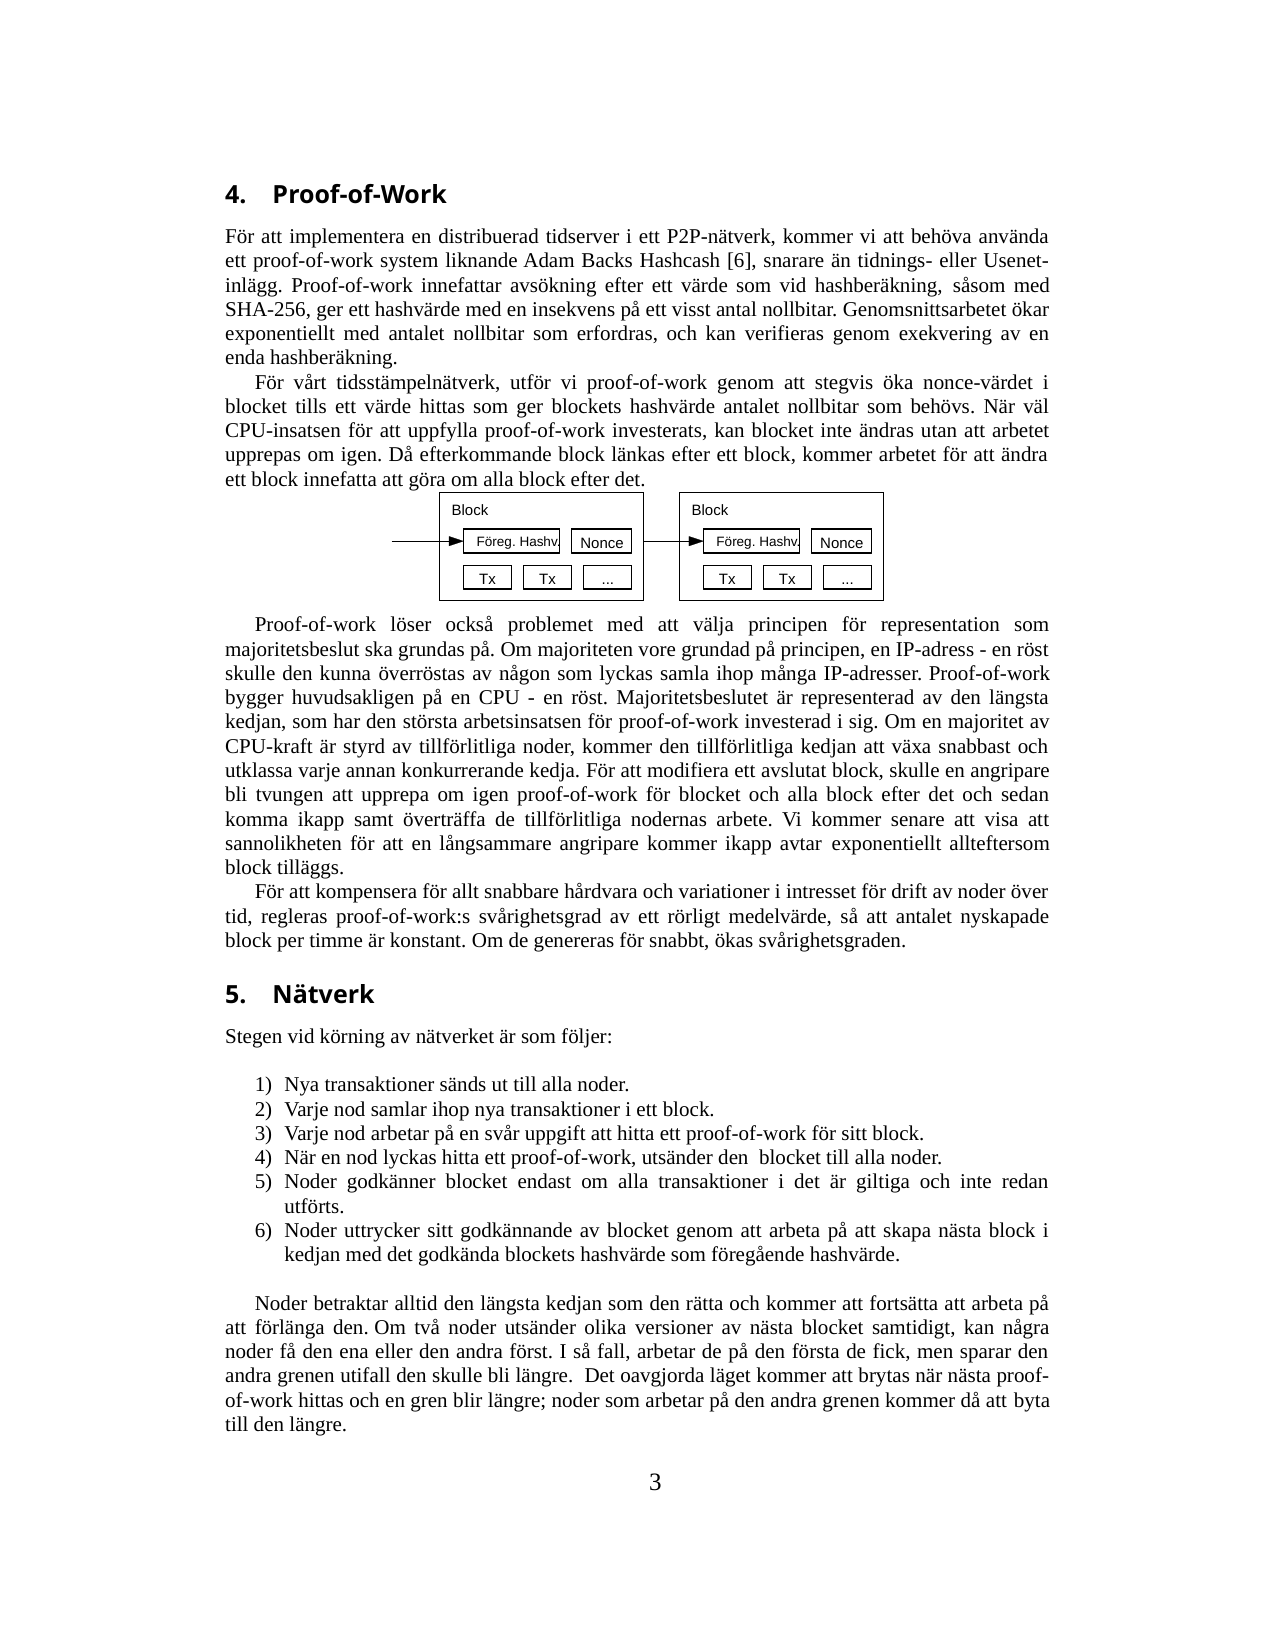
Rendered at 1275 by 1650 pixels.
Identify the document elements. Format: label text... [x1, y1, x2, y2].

list Varje nod arbetar på en svår uppgift att hitta ett proof-of-work för sitt block. [254, 1121, 1050, 1145]
list Nya transaktioner sänds ut till alla noder. [254, 1072, 1050, 1096]
list När en nod lyckas hitta ett proof-of-work, utsänder den blocket till alla noder. [254, 1145, 1050, 1169]
subtitle 4. Proof-of-Work [225, 177, 1050, 211]
list Noder uttrycker sitt godkännande av blocket genom att arbeta på att skapa nästa block i kedjan med det godkända blockets hashvärde som föregående hashvärde. [254, 1218, 1050, 1266]
text Proof-of-work löser också problemet med att välja principen för representation som majoritetsbeslut ska grundas på. Om majoriteten vore grundad på principen, en IP-adress - en röst skulle den kunna överröstas av någon som lyckas samla ihop många IP-adresser. Proof-of-work bygger huvudsakligen på en CPU - en röst. Majoritetsbeslutet är representerad av den längsta kedjan, som har den största arbetsinsatsen för proof-of-work investerad i sig. Om en majoritet av CPU-kraft är styrd av tillförlitliga noder, kommer den tillförlitliga kedjan att växa snabbast och utklassa varje annan konkurrerande kedja. För att modifiera ett avslutat block, skulle en angripare bli tvungen att upprepa om igen proof-of-work för blocket och alla block efter det och sedan komma ikapp samt överträffa de tillförlitliga nodernas arbete. Vi kommer senare att visa att sannolikheten för att en långsammare angripare kommer ikapp avtar exponentiellt allteftersom block tilläggs. [225, 612, 1050, 879]
list Varje nod samlar ihop nya transaktioner i ett block. [254, 1096, 1050, 1121]
text För att kompensera för allt snabbare hårdvara och variationer i intresset för drift av noder över tid, regleras proof-of-work:s svårighetsgrad av ett rörligt medelvärde, så att antalet nyskapade block per timme är konstant. Om de genereras för snabbt, ökas svårighetsgraden. [225, 879, 1050, 952]
text För vårt tidsstämpelnätverk, utför vi proof-of-work genom att stegvis öka nonce-värdet i blocket tills ett värde hittas som ger blockets hashvärde antalet nollbitar som behövs. När väl CPU-insatsen för att uppfylla proof-of-work investerats, kan blocket inte ändras utan att arbetet upprepas om igen. Då efterkommande block länkas efter ett block, kommer arbetet för att ändra ett block innefatta att göra om alla block efter det. [225, 369, 1050, 491]
subtitle 5. Nätverk [225, 977, 1050, 1011]
text Stegen vid körning av nätverket är som följer: [225, 1023, 1050, 1048]
text Noder betraktar alltid den längsta kedjan som den rätta och kommer att fortsätta att arbeta på att förlänga den. Om två noder utsänder olika versioner av nästa blocket samtidigt, kan några noder få den ena eller den andra först. I så fall, arbetar de på den första de fick, men sparar den andra grenen utifall den skulle bli längre. Det oavgjorda läget kommer att brytas när nästa proof-of-work hittas och en gren blir längre; noder som arbetar på den andra grenen kommer då att byta till den längre. [225, 1290, 1050, 1436]
list Noder godkänner blocket endast om alla transaktioner i det är giltiga och inte redan utförts. [254, 1169, 1050, 1218]
text För att implementera en distribuerad tidserver i ett P2P-nätverk, kommer vi att behöva använda ett proof-of-work system liknande Adam Backs Hashcash [6], snarare än tidnings- eller Usenet-inlägg. Proof-of-work innefattar avsökning efter ett värde som vid hashberäkning, ​​såsom med SHA-256, ger ett hashvärde med en insekvens på ett visst antal nollbitar. Genomsnittsarbetet ökar exponentiellt med antalet nollbitar som erfordras, och kan verifieras genom exekvering av en enda hashberäkning. [225, 224, 1050, 369]
